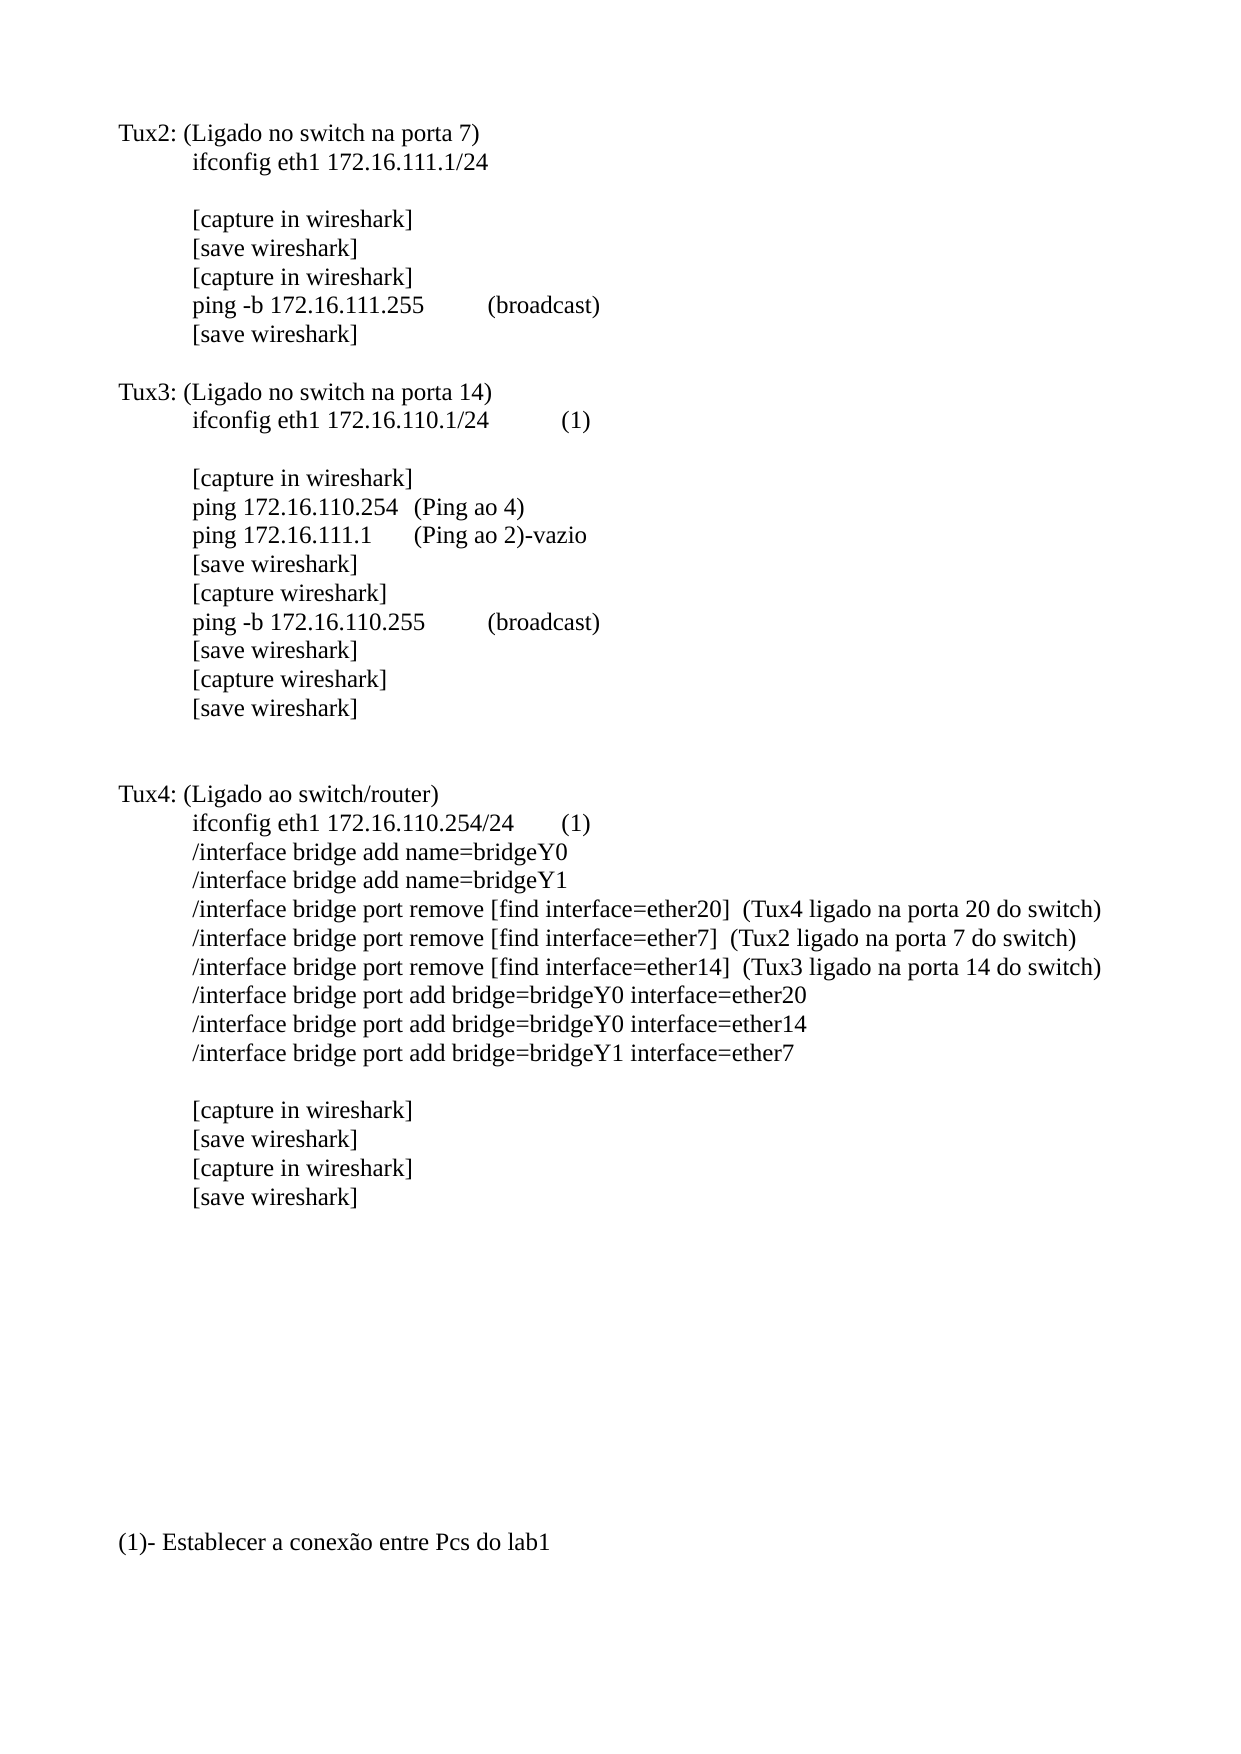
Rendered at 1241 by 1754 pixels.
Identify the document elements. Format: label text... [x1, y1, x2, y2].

text ping 172.16.111.1 (Ping ao 2)-vazio [118, 521, 1122, 549]
text [capture in wireshark] [118, 262, 1122, 291]
text [save wireshark] [118, 319, 1122, 348]
text /interface bridge port add bridge=bridgeY0 interface=ether14 [118, 1009, 1122, 1038]
text ifconfig eth1 172.16.111.1/24 [118, 147, 1122, 176]
text ifconfig eth1 172.16.110.254/24 (1) [118, 808, 1122, 837]
text [capture in wireshark] [118, 463, 1122, 492]
text [save wireshark] [118, 693, 1122, 722]
text [save wireshark] [118, 549, 1122, 578]
text /interface bridge port remove [find interface=ether20] (Tux4 ligado na porta 20 do switch) [118, 894, 1122, 923]
text Tux2: (Ligado no switch na porta 7) [118, 118, 1122, 147]
text [save wireshark] [118, 636, 1122, 664]
text ping -b 172.16.110.255 (broadcast) [118, 607, 1122, 636]
text [capture wireshark] [118, 578, 1122, 607]
text [capture wireshark] [118, 664, 1122, 693]
text [save wireshark] [118, 1124, 1122, 1153]
text ifconfig eth1 172.16.110.1/24 (1) [118, 406, 1122, 434]
text [save wireshark] [118, 233, 1122, 262]
text [save wireshark] [118, 1182, 1122, 1211]
text /interface bridge add name=bridgeY0 [118, 837, 1122, 866]
text ping -b 172.16.111.255 (broadcast) [118, 291, 1122, 319]
text ping 172.16.110.254 (Ping ao 4) [118, 492, 1122, 521]
text /interface bridge port add bridge=bridgeY1 interface=ether7 [118, 1038, 1122, 1067]
text /interface bridge port add bridge=bridgeY0 interface=ether20 [118, 981, 1122, 1009]
text Tux4: (Ligado ao switch/router) [118, 779, 1122, 808]
text [capture in wireshark] [118, 204, 1122, 233]
text [capture in wireshark] [118, 1096, 1122, 1124]
text Tux3: (Ligado no switch na porta 14) [118, 377, 1122, 406]
text [capture in wireshark] [118, 1153, 1122, 1182]
text /interface bridge port remove [find interface=ether7] (Tux2 ligado na porta 7 do switch) [118, 923, 1122, 952]
text /interface bridge port remove [find interface=ether14] (Tux3 ligado na porta 14 do switch) [118, 952, 1122, 981]
text (1)- Establecer a conexão entre Pcs do lab1 [118, 1527, 1122, 1556]
text /interface bridge add name=bridgeY1 [118, 866, 1122, 894]
